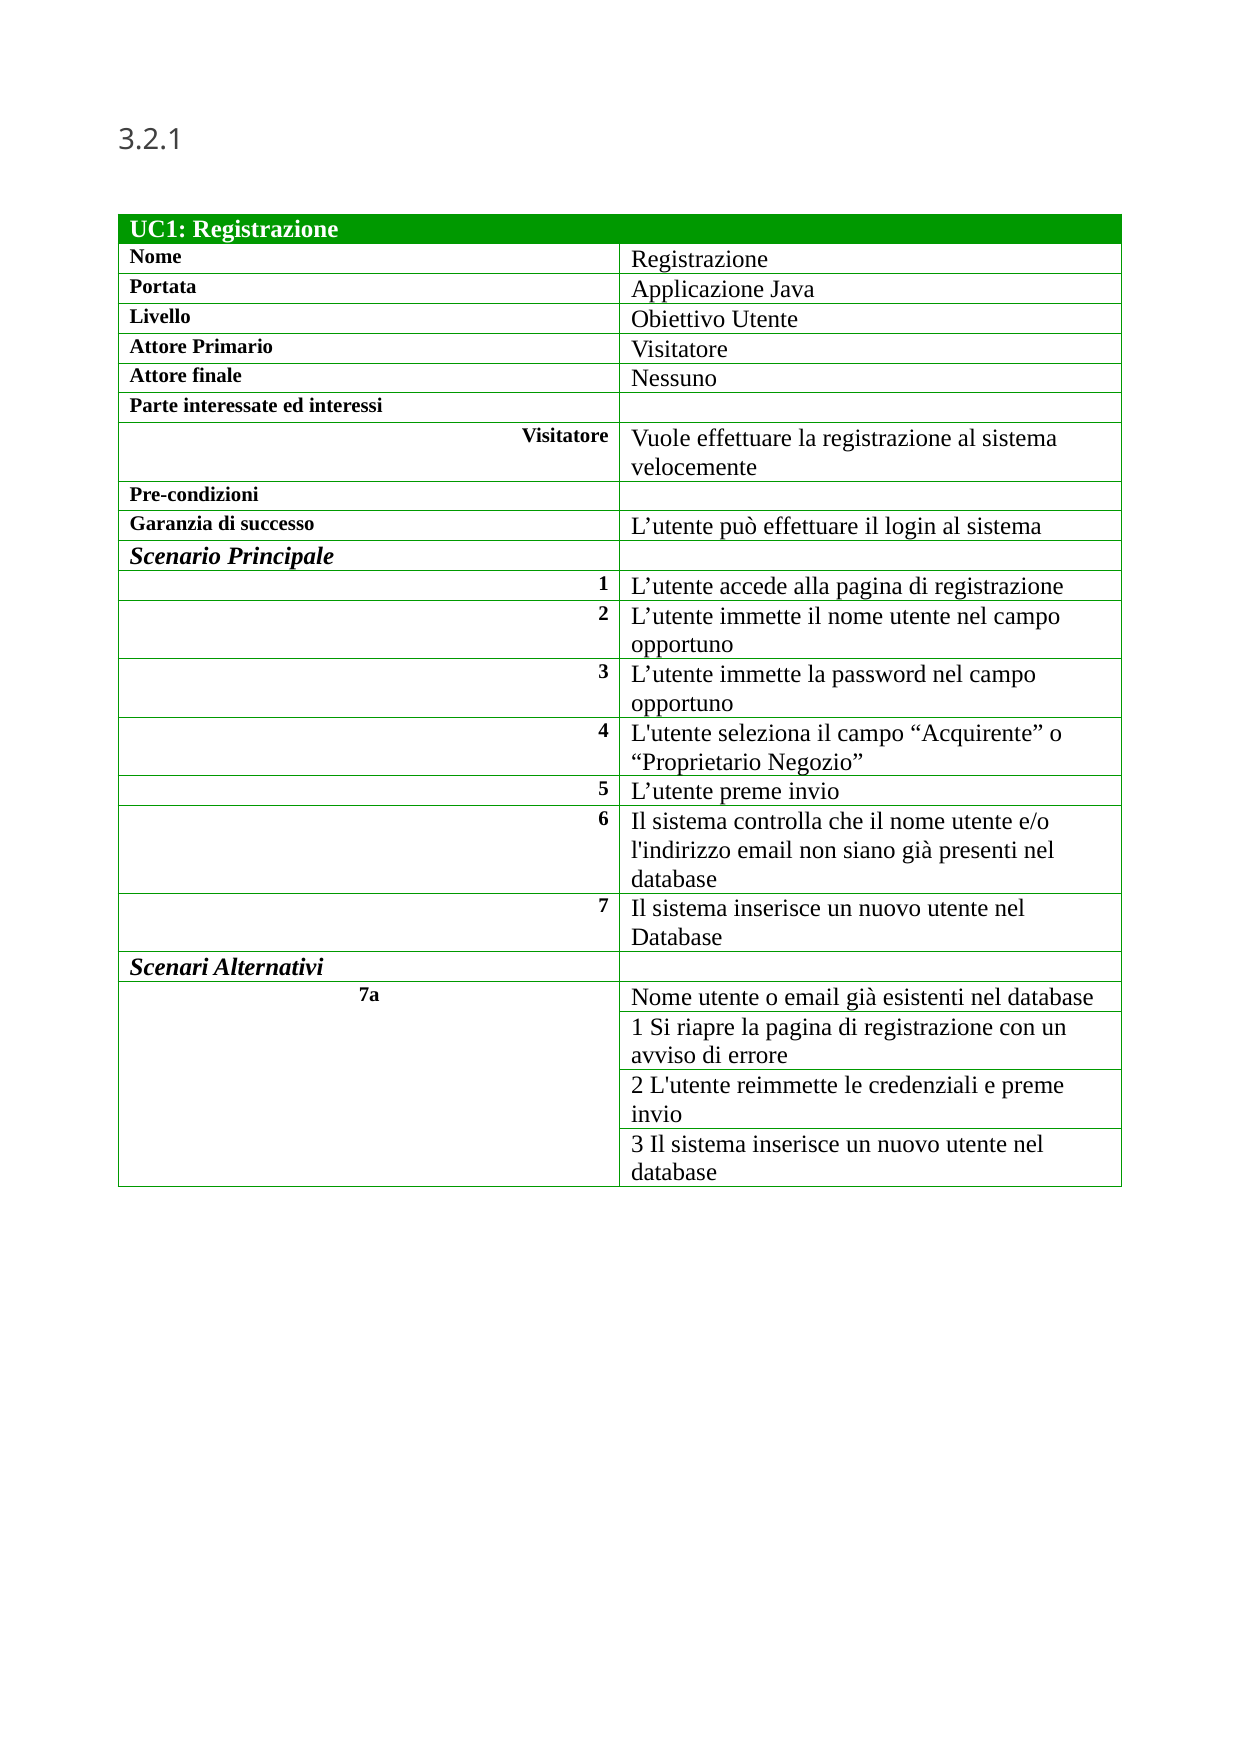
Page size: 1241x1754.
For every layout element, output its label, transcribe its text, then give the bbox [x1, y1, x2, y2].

table_cell Il sistema inserisce un nuovo utente nel Database [620, 894, 1121, 951]
table_cell Attore finale [119, 364, 619, 392]
table_cell 3 Il sistema inserisce un nuovo utente nel database [620, 1129, 1121, 1186]
table_cell 6 [119, 806, 619, 892]
subtitle 3.2.1 [118, 118, 1122, 158]
table_cell Scenari Alternativi [119, 952, 619, 981]
table_cell 1 Si riapre la pagina di registrazione con un avviso di errore [620, 1012, 1121, 1069]
table_cell L’utente immette il nome utente nel campo opportuno [620, 601, 1121, 658]
table_cell Parte interessate ed interessi [119, 393, 619, 422]
table_cell Nome [119, 244, 619, 273]
table_cell Pre-condizioni [119, 482, 619, 510]
table_cell 7a [119, 982, 619, 1186]
table_cell [620, 952, 1121, 981]
table_cell L’utente preme invio [620, 776, 1121, 805]
table_cell [620, 482, 1121, 510]
table_cell Visitatore [119, 423, 619, 481]
table_cell Vuole effettuare la registrazione al sistema velocemente [620, 423, 1121, 481]
table_cell Livello [119, 304, 619, 333]
table_cell Applicazione Java [620, 274, 1121, 303]
table_cell Garanzia di successo [119, 511, 619, 540]
table_cell Nome utente o email già esistenti nel database [620, 982, 1121, 1011]
table_cell L'utente seleziona il campo “Acquirente” o “Proprietario Negozio” [620, 718, 1121, 775]
table_cell [620, 541, 1121, 570]
table_header UC1: Registrazione [119, 215, 1121, 243]
table_cell 3 [119, 659, 619, 717]
table_cell Registrazione [620, 244, 1121, 273]
table_cell 4 [119, 718, 619, 775]
table_cell 2 L'utente reimmette le credenziali e preme invio [620, 1070, 1121, 1128]
table_cell Visitatore [620, 334, 1121, 362]
table_cell Il sistema controlla che il nome utente e/o l'indirizzo email non siano già presenti nel database [620, 806, 1121, 892]
table_cell 7 [119, 894, 619, 951]
table_cell L’utente accede alla pagina di registrazione [620, 571, 1121, 600]
table_cell L’utente immette la password nel campo opportuno [620, 659, 1121, 717]
table_cell 1 [119, 571, 619, 600]
table_cell Scenario Principale [119, 541, 619, 570]
table_cell Obiettivo Utente [620, 304, 1121, 333]
table_cell 5 [119, 776, 619, 805]
table_cell Attore Primario [119, 334, 619, 362]
table_cell [620, 393, 1121, 422]
table_cell Portata [119, 274, 619, 303]
table_cell 2 [119, 601, 619, 658]
table_cell L’utente può effettuare il login al sistema [620, 511, 1121, 540]
table_cell Nessuno [620, 364, 1121, 392]
